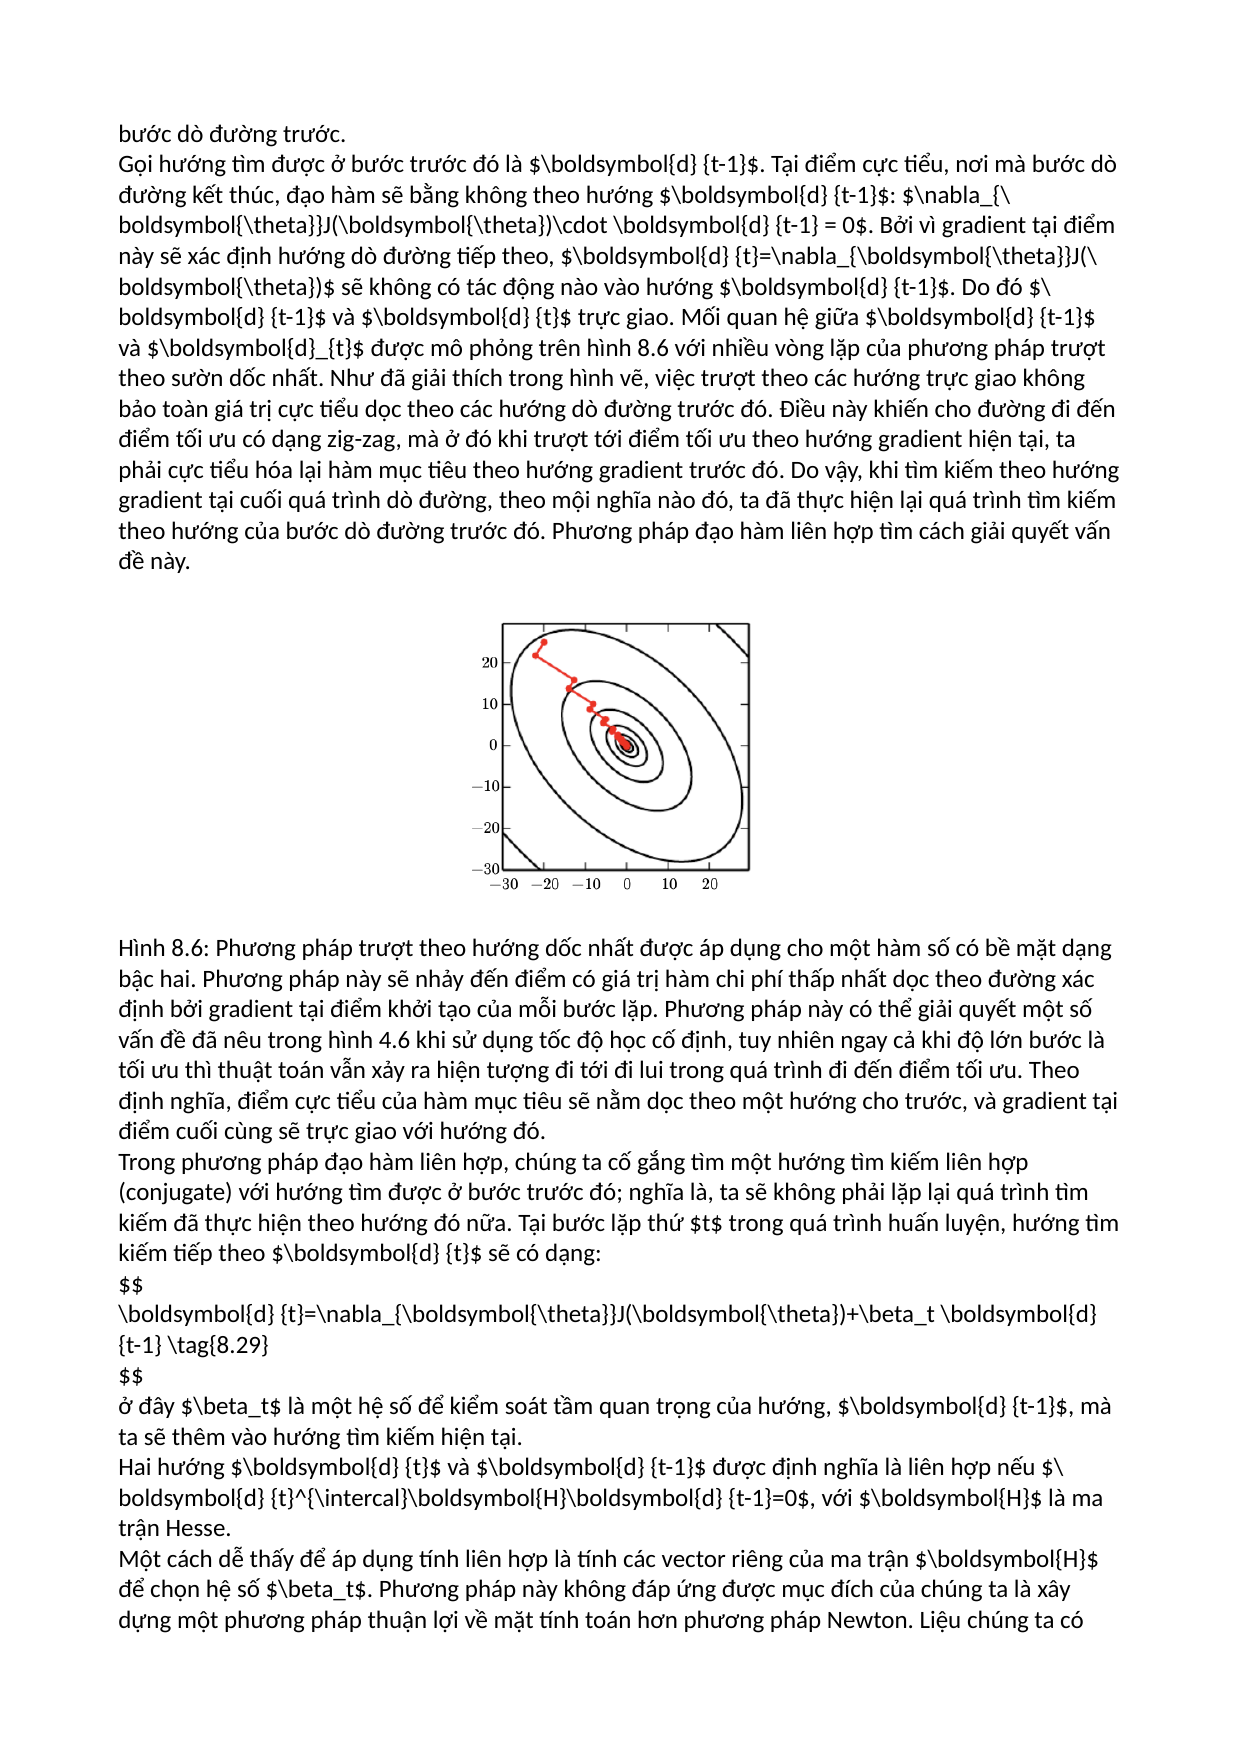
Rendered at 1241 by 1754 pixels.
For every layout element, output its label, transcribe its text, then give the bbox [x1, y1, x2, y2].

text $$ [118, 1360, 1122, 1390]
text ở đây $\beta_t$ là một hệ số để kiểm soát tầm quan trọng của hướng, $\boldsymbol{d} {t-1}$, mà ta sẽ thêm vào hướng tìm kiếm hiện tại. [118, 1390, 1122, 1451]
text Hai hướng $\boldsymbol{d} {t}$ và $\boldsymbol{d} {t-1}$ được định nghĩa là liên hợp nếu $\boldsymbol{d} {t}^{\intercal}\boldsymbol{H}\boldsymbol{d} {t-1}=0$, với $\boldsymbol{H}$ là ma trận Hesse. [118, 1451, 1122, 1543]
text bước dò đường trước. [118, 118, 1122, 149]
picture [127, 576, 1113, 902]
text Gọi hướng tìm được ở bước trước đó là $\boldsymbol{d} {t-1}$. Tại điểm cực tiểu, nơi mà bước dò đường kết thúc, đạo hàm sẽ bằng không theo hướng $\boldsymbol{d} {t-1}$: $\nabla_{\boldsymbol{\theta}}J(\boldsymbol{\theta})\cdot \boldsymbol{d} {t-1} = 0$. Bởi vì gradient tại điểm này sẽ xác định hướng dò đường tiếp theo, $\boldsymbol{d} {t}=\nabla_{\boldsymbol{\theta}}J(\boldsymbol{\theta})$ sẽ không có tác động nào vào hướng $\boldsymbol{d} {t-1}$. Do đó $\boldsymbol{d} {t-1}$ và $\boldsymbol{d} {t}$ trực giao. Mối quan hệ giữa $\boldsymbol{d} {t-1}$ và $\boldsymbol{d}_{t}$ được mô phỏng trên hình 8.6 với nhiều vòng lặp của phương pháp trượt theo sườn dốc nhất. Như đã giải thích trong hình vẽ, việc trượt theo các hướng trực giao không bảo toàn giá trị cực tiểu dọc theo các hướng dò đường trước đó. Điều này khiến cho đường đi đến điểm tối ưu có dạng zig-zag, mà ở đó khi trượt tới điểm tối ưu theo hướng gradient hiện tại, ta phải cực tiểu hóa lại hàm mục tiêu theo hướng gradient trước đó. Do vậy, khi tìm kiếm theo hướng gradient tại cuối quá trình dò đường, theo mội nghĩa nào đó, ta đã thực hiện lại quá trình tìm kiếm theo hướng của bước dò đường trước đó. Phương pháp đạo hàm liên hợp tìm cách giải quyết vấn đề này. [118, 149, 1122, 576]
text Trong phương pháp đạo hàm liên hợp, chúng ta cố gắng tìm một hướng tìm kiếm liên hợp (conjugate) với hướng tìm được ở bước trước đó; nghĩa là, ta sẽ không phải lặp lại quá trình tìm kiếm đã thực hiện theo hướng đó nữa. Tại bước lặp thứ $t$ trong quá trình huấn luyện, hướng tìm kiếm tiếp theo $\boldsymbol{d} {t}$ sẽ có dạng: [118, 1146, 1122, 1268]
text $$ [118, 1268, 1122, 1299]
text \boldsymbol{d} {t}=\nabla_{\boldsymbol{\theta}}J(\boldsymbol{\theta})+\beta_t \boldsymbol{d} {t-1} \tag{8.29} [118, 1299, 1122, 1360]
text Một cách dễ thấy để áp dụng tính liên hợp là tính các vector riêng của ma trận $\boldsymbol{H}$ để chọn hệ số $\beta_t$. Phương pháp này không đáp ứng được mục đích của chúng ta là xây dựng một phương pháp thuận lợi về mặt tính toán hơn phương pháp Newton. Liệu chúng ta có [118, 1543, 1122, 1634]
text Hình 8.6: Phương pháp trượt theo hướng dốc nhất được áp dụng cho một hàm số có bề mặt dạng bậc hai. Phương pháp này sẽ nhảy đến điểm có giá trị hàm chi phí thấp nhất dọc theo đường xác định bởi gradient tại điểm khởi tạo của mỗi bước lặp. Phương pháp này có thể giải quyết một số vấn đề đã nêu trong hình 4.6 khi sử dụng tốc độ học cố định, tuy nhiên ngay cả khi độ lớn bước là tối ưu thì thuật toán vẫn xảy ra hiện tượng đi tới đi lui trong quá trình đi đến điểm tối ưu. Theo định nghĩa, điểm cực tiểu của hàm mục tiêu sẽ nằm dọc theo một hướng cho trước, và gradient tại điểm cuối cùng sẽ trực giao với hướng đó. [118, 932, 1122, 1146]
